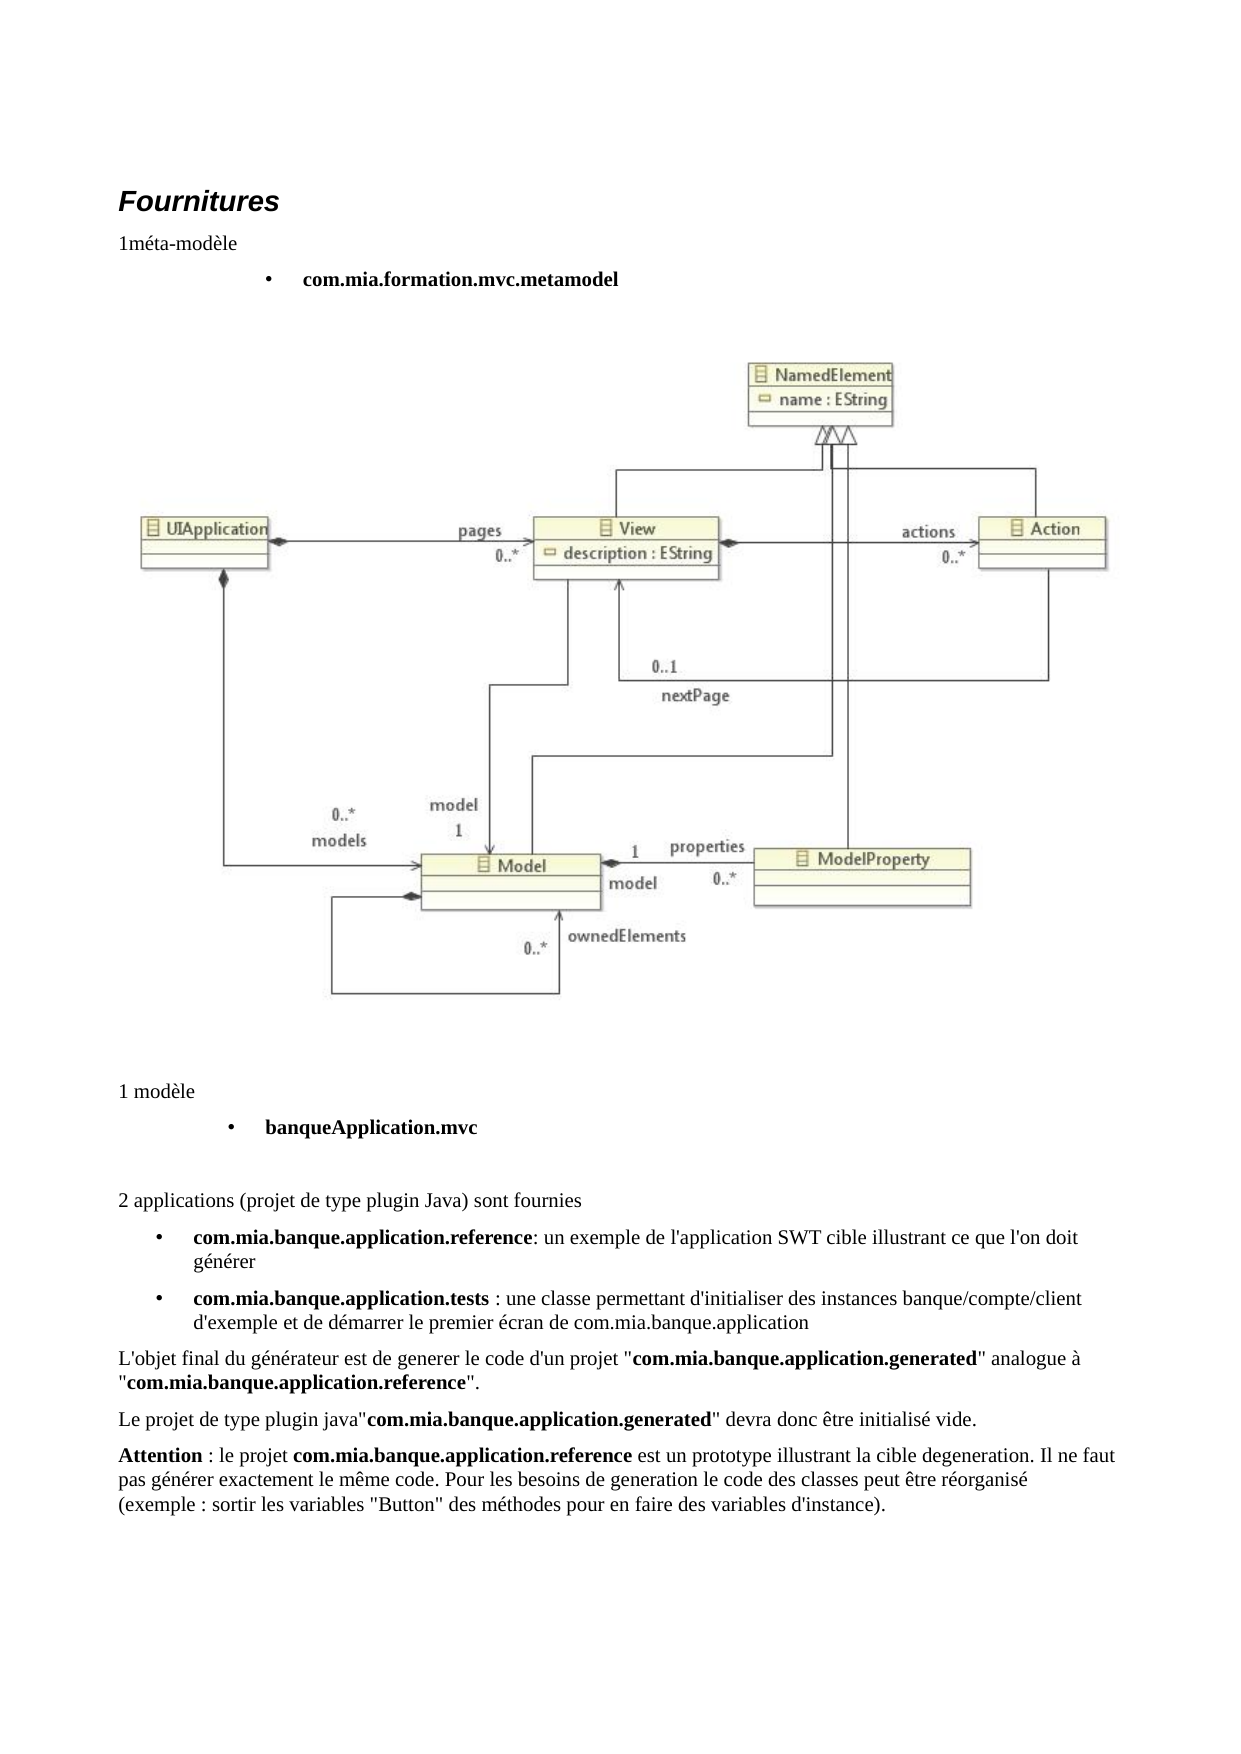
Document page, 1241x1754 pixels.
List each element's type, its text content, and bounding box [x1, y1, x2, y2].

text 2 applications (projet de type plugin Java) sont fournies [118, 1188, 1122, 1212]
text 1 modèle [118, 1079, 1122, 1103]
picture [118, 340, 1122, 1006]
text Attention : le projet com.mia.banque.application.reference est un prototype illustrant la cible degeneration. Il ne faut pas générer exactement le même code. Pour les besoins de generation le code des classes peut être réorganisé (exemple : sortir les variables "Button" des méthodes pour en faire des variables d'instance). [118, 1443, 1122, 1516]
text 1méta-modèle [118, 230, 1122, 254]
text L'objet final du générateur est de generer le code d'un projet "com.mia.banque.application.generated" analogue à "com.mia.banque.application.reference". [118, 1346, 1122, 1394]
list com.mia.formation.mvc.metamodel [265, 267, 1122, 291]
subtitle Fournitures [118, 184, 1122, 218]
list banqueApplication.mvc [228, 1115, 1122, 1139]
text Le projet de type plugin java"com.mia.banque.application.generated" devra donc être initialisé vide. [118, 1407, 1122, 1431]
list com.mia.banque.application.reference: un exemple de l'application SWT cible illustrant ce que l'on doit générer [156, 1225, 1122, 1273]
list com.mia.banque.application.tests : une classe permettant d'initialiser des instances banque/compte/client d'exemple et de démarrer le premier écran de com.mia.banque.application [156, 1286, 1122, 1334]
